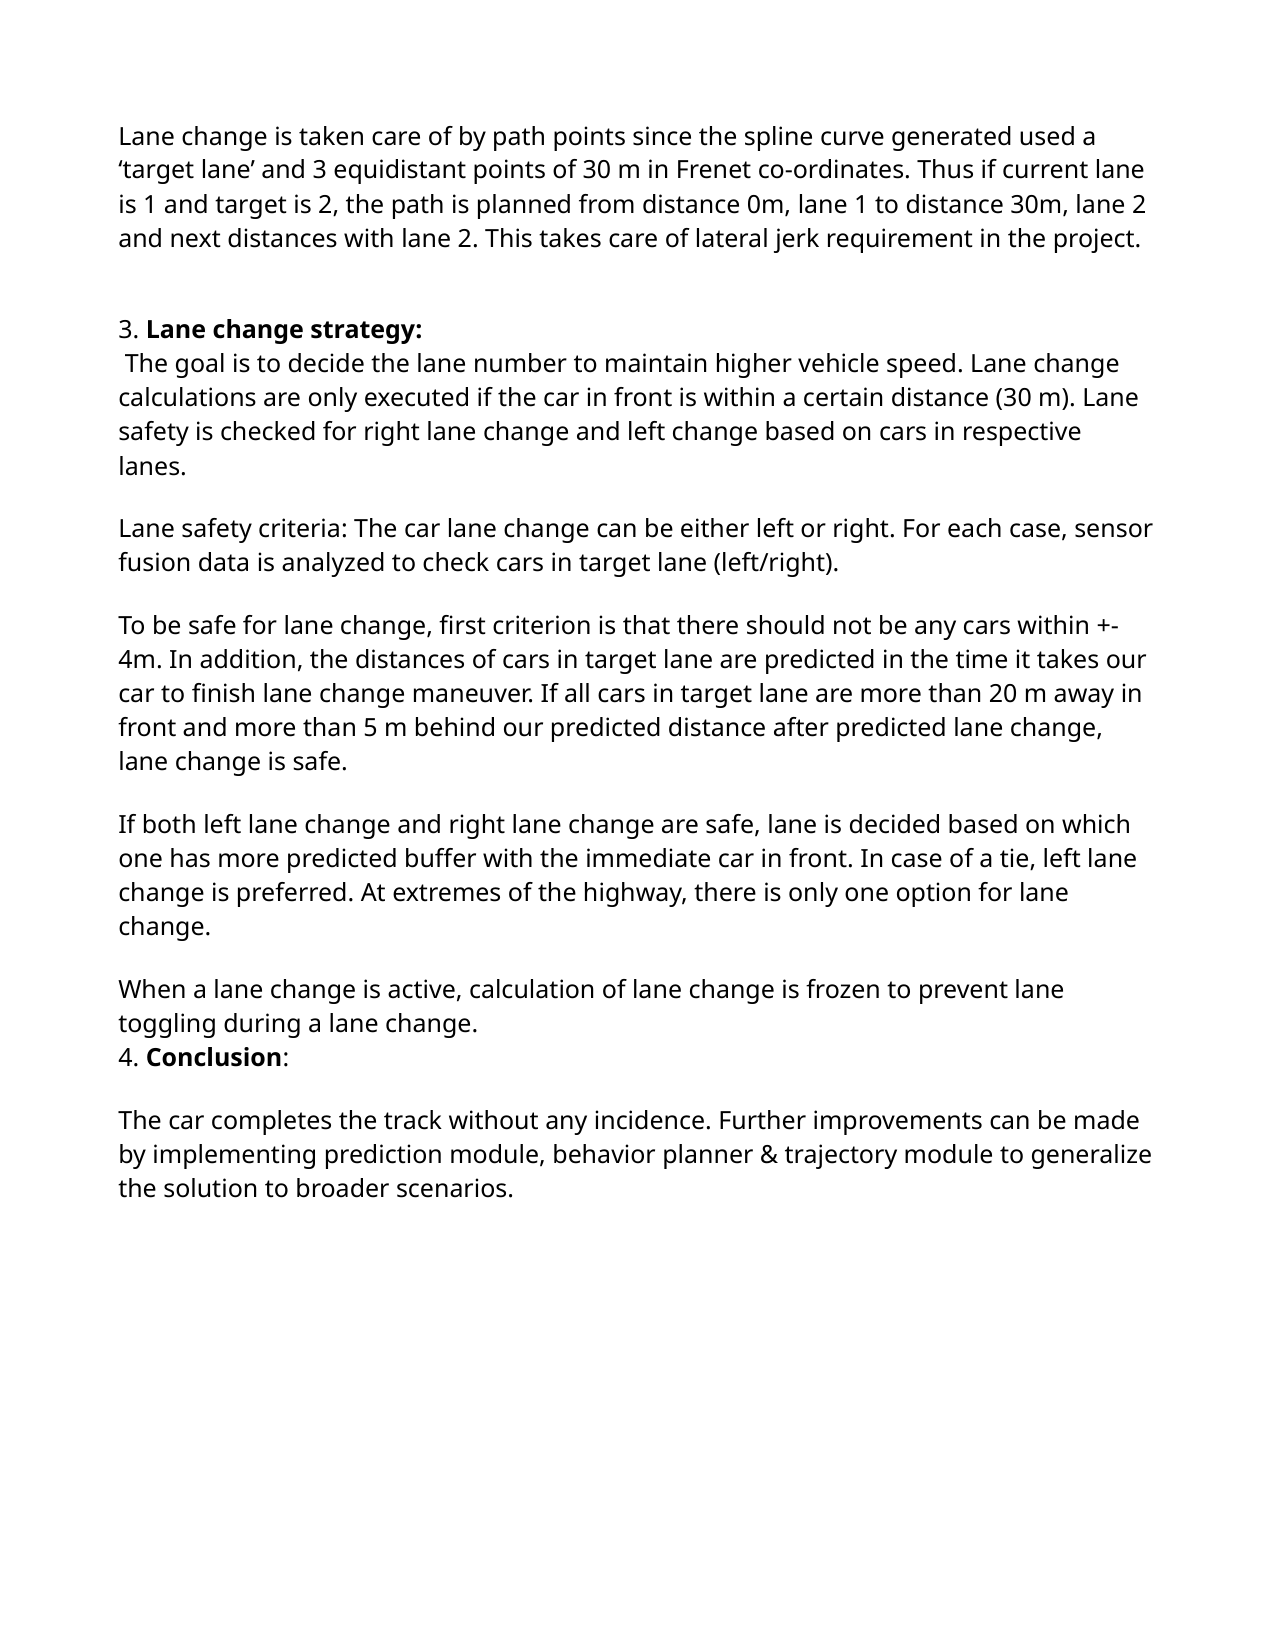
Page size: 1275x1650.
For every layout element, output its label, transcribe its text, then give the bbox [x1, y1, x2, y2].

text Lane safety criteria: The car lane change can be either left or right. For each case, sensor fusion data is analyzed to check cars in target lane (left/right). [118, 511, 1157, 579]
text 4. Conclusion: [118, 1040, 1157, 1074]
text Lane change is taken care of by path points since the spline curve generated used a ‘target lane’ and 3 equidistant points of 30 m in Frenet co-ordinates. Thus if current lane is 1 and target is 2, the path is planned from distance 0m, lane 1 to distance 30m, lane 2 and next distances with lane 2. This takes care of lateral jerk requirement in the project. [118, 118, 1157, 254]
text The goal is to decide the lane number to maintain higher vehicle speed. Lane change calculations are only executed if the car in front is within a certain distance (30 m). Lane safety is checked for right lane change and left change based on cars in respective lanes. [118, 346, 1157, 482]
text 3. Lane change strategy: [118, 312, 1157, 346]
text If both left lane change and right lane change are safe, lane is decided based on which one has more predicted buffer with the immediate car in front. In case of a tie, left lane change is preferred. At extremes of the highway, there is only one option for lane change. [118, 807, 1157, 943]
text The car completes the track without any incidence. Further improvements can be made by implementing prediction module, behavior planner & trajectory module to generalize the solution to broader scenarios. [118, 1103, 1157, 1205]
text When a lane change is active, calculation of lane change is frozen to prevent lane toggling during a lane change. [118, 972, 1157, 1040]
text To be safe for lane change, first criterion is that there should not be any cars within +- 4m. In addition, the distances of cars in target lane are predicted in the time it takes our car to finish lane change maneuver. If all cars in target lane are more than 20 m away in front and more than 5 m behind our predicted distance after predicted lane change, lane change is safe. [118, 608, 1157, 778]
